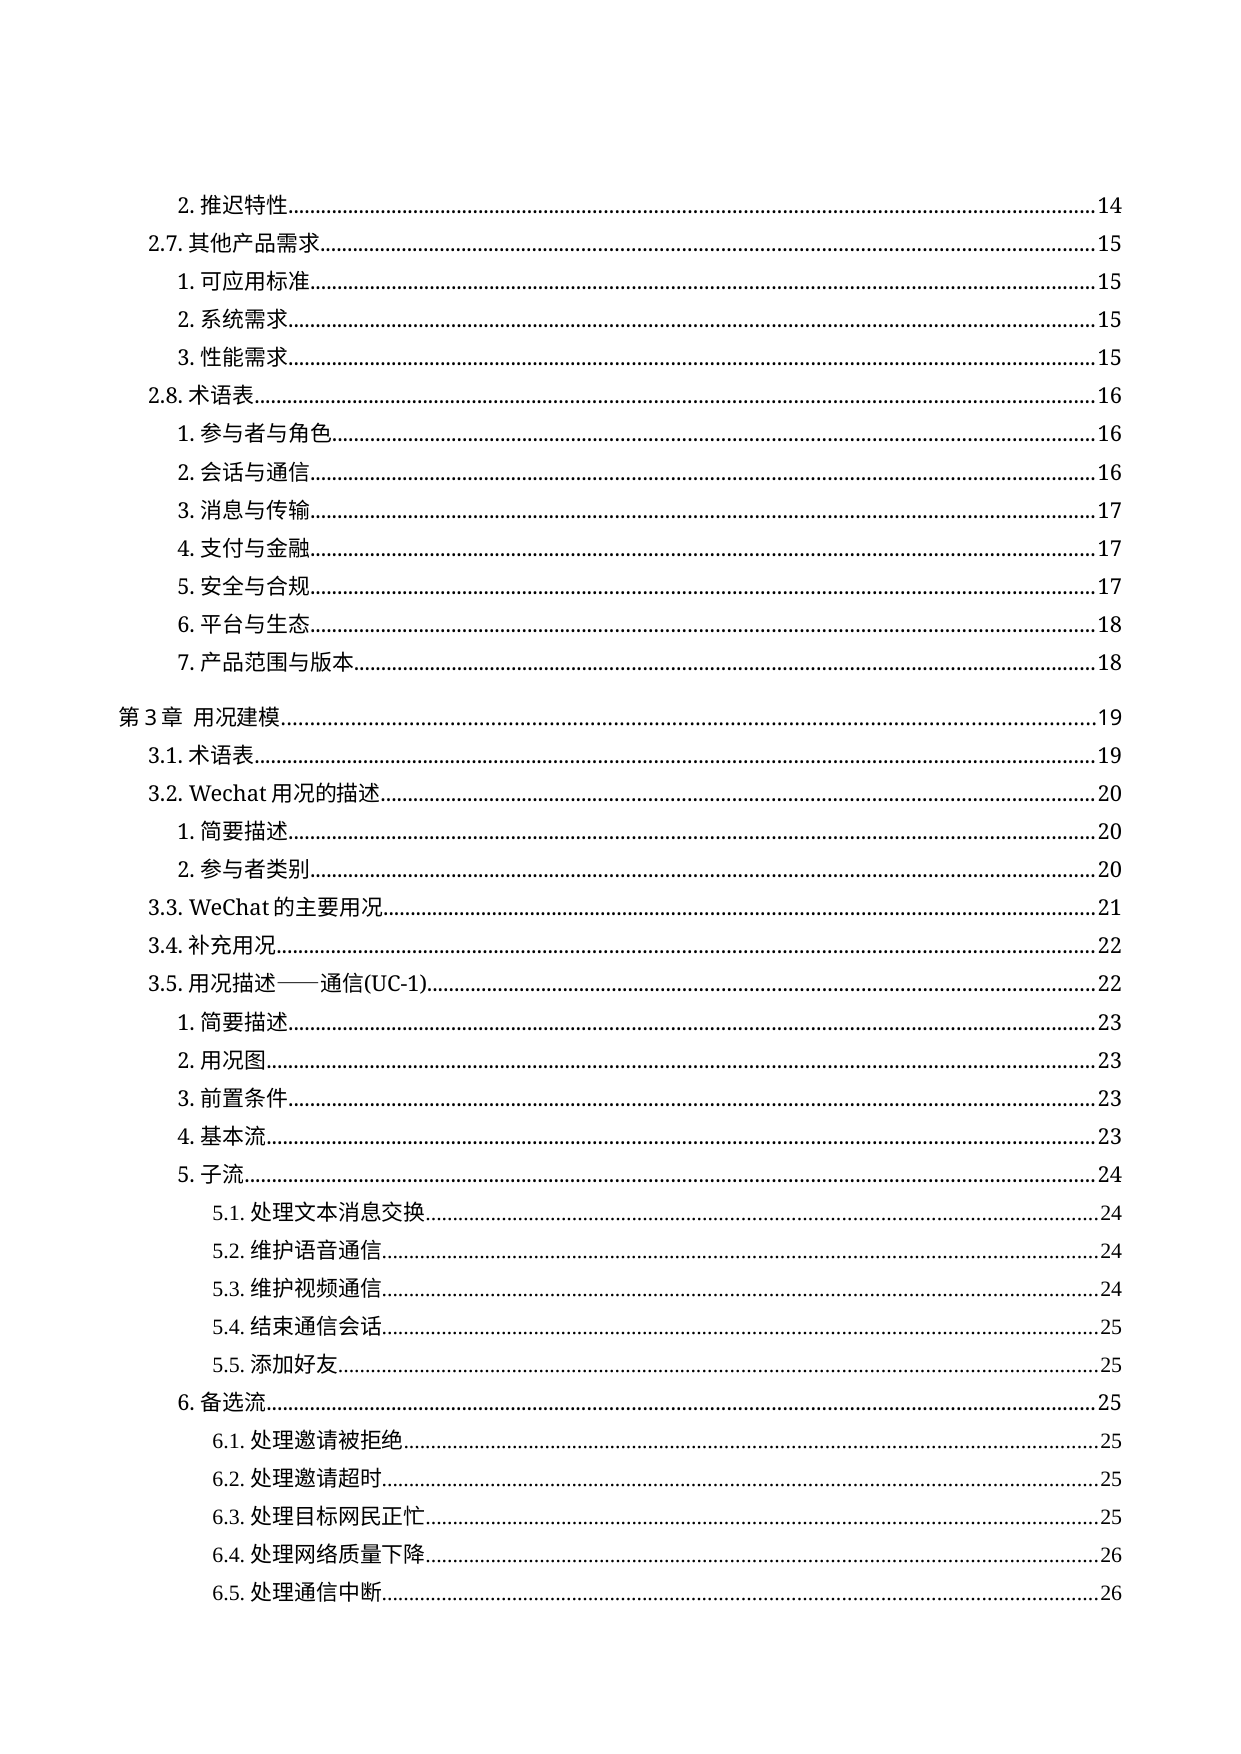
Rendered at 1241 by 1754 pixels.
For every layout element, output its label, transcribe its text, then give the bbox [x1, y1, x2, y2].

text 1. 可应用标准 15 [177, 264, 1122, 296]
text 3.2. Wechat用况的描述 20 [148, 776, 1122, 807]
text 5.2. 维护语音通信 24 [207, 1233, 1122, 1265]
text 5. 子流 24 [177, 1157, 1122, 1189]
text 6.1. 处理邀请被拒绝 25 [207, 1423, 1122, 1454]
text 2. 系统需求 15 [177, 302, 1122, 334]
text 4. 基本流 23 [177, 1119, 1122, 1151]
text 1. 简要描述 20 [177, 814, 1122, 846]
text 5.3. 维护视频通信 24 [207, 1271, 1122, 1303]
text 2. 参与者类别 20 [177, 852, 1122, 884]
text 6.4. 处理网络质量下降 26 [207, 1537, 1122, 1568]
text 3. 性能需求 15 [177, 340, 1122, 372]
text 3.3. WeChat的主要用况 21 [148, 890, 1122, 922]
text 3. 消息与传输 17 [177, 493, 1122, 524]
text 2.7. 其他产品需求 15 [148, 226, 1122, 257]
text 5. 安全与合规 17 [177, 569, 1122, 601]
text 2.8. 术语表 16 [148, 378, 1122, 410]
text 1. 参与者与角色 16 [177, 416, 1122, 448]
text 3.5. 用况描述——通信(UC-1) 22 [148, 966, 1122, 998]
text 5.1. 处理文本消息交换 24 [207, 1195, 1122, 1227]
text 5.4. 结束通信会话 25 [207, 1309, 1122, 1341]
text 6.2. 处理邀请超时 25 [207, 1461, 1122, 1492]
text 6.3. 处理目标网民正忙 25 [207, 1499, 1122, 1530]
text 3. 前置条件 23 [177, 1081, 1122, 1112]
text 6. 平台与生态 18 [177, 607, 1122, 639]
text 4. 支付与金融 17 [177, 531, 1122, 562]
text 第3章 用况建模 19 [118, 699, 1122, 731]
text 5.5. 添加好友 25 [207, 1347, 1122, 1378]
text 1. 简要描述 23 [177, 1004, 1122, 1036]
text 6. 备选流 25 [177, 1385, 1122, 1416]
text 2. 用况图 23 [177, 1043, 1122, 1074]
text 2. 推迟特性 14 [177, 188, 1122, 219]
text 7. 产品范围与版本 18 [177, 645, 1122, 677]
text 6.5. 处理通信中断 26 [207, 1574, 1122, 1606]
text 2. 会话与通信 16 [177, 454, 1122, 486]
text 3.1. 术语表 19 [148, 738, 1122, 769]
text 3.4. 补充用况 22 [148, 928, 1122, 960]
